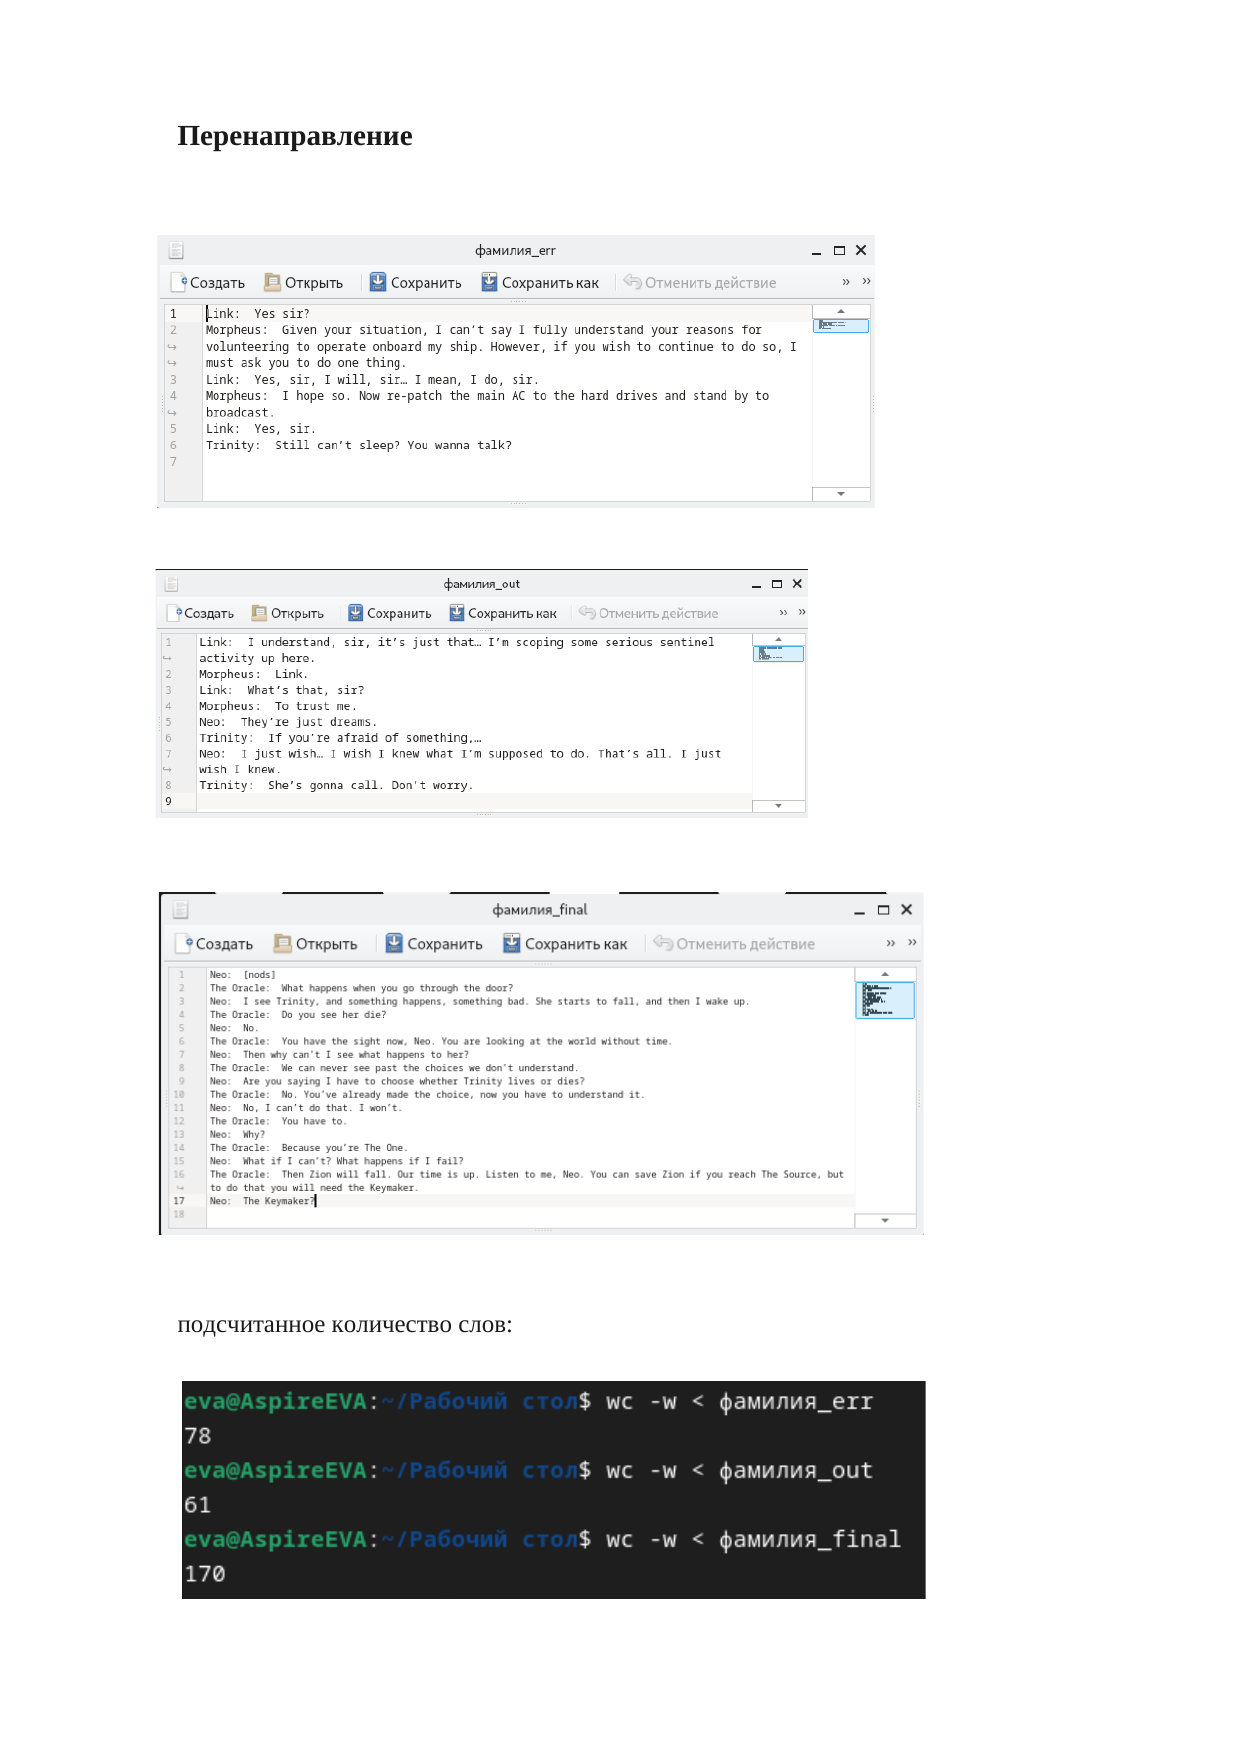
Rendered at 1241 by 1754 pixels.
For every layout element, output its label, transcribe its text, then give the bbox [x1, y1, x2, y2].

text подсчитанное количество слов: [177, 1309, 1152, 1337]
picture [182, 1381, 926, 1599]
picture [157, 235, 875, 508]
text Перенаправление [177, 118, 1152, 152]
picture [158, 892, 924, 1235]
picture [155, 569, 808, 818]
